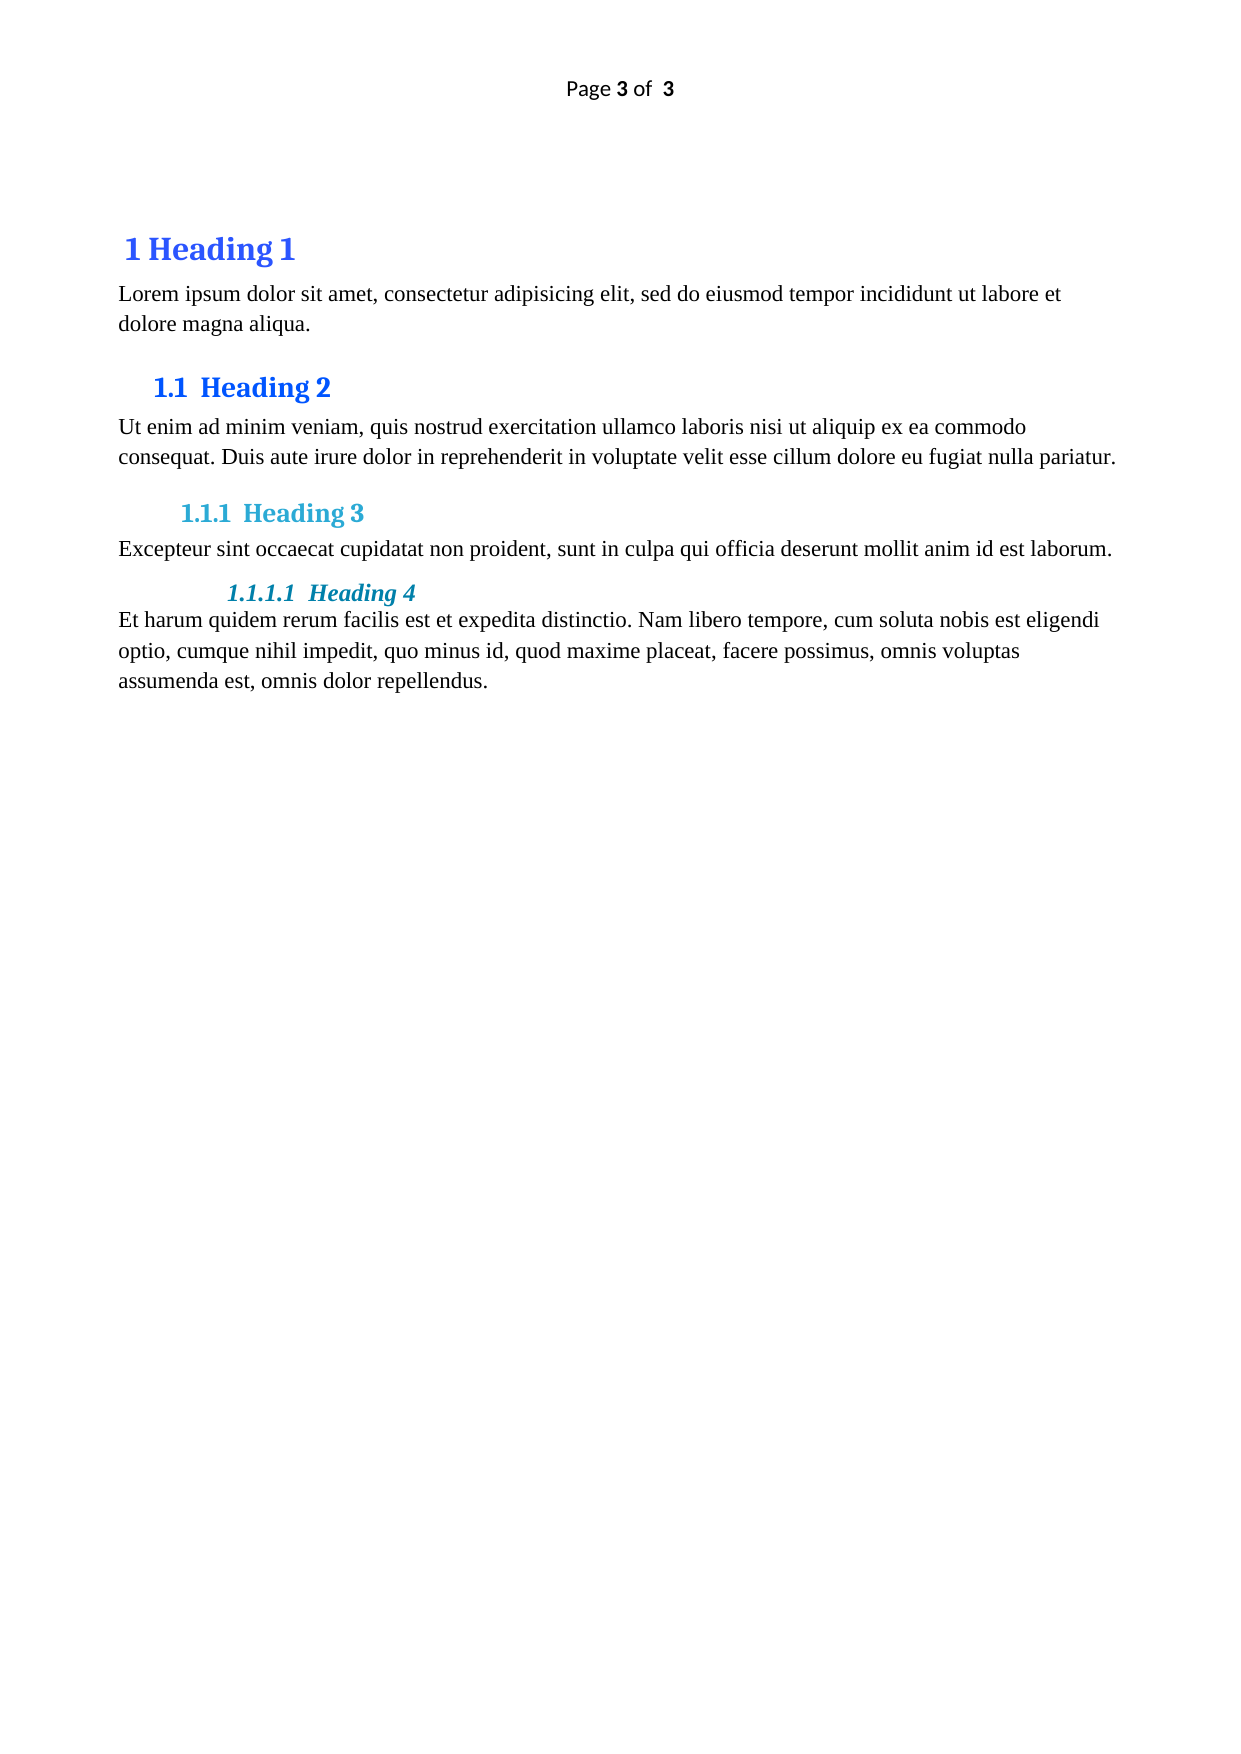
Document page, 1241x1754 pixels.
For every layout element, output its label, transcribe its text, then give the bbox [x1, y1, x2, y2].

text Ut enim ad minim veniam, quis nostrud exercitation ullamco laboris nisi ut aliquip ex ea commodo consequat. Duis aute irure dolor in reprehenderit in voluptate velit esse cillum dolore eu fugiat nulla pariatur. [118, 413, 1122, 470]
subtitle Heading 3 [176, 498, 1122, 529]
text Et harum quidem rerum facilis est et expedita distinctio. Nam libero tempore, cum soluta nobis est eligendi optio, cumque nihil impedit, quo minus id, quod maxime placeat, facere possimus, omnis voluptas assumenda est, omnis dolor repellendus. [118, 606, 1122, 693]
subtitle Heading 2 [148, 371, 1122, 404]
text Excepteur sint occaecat cupidatat non proident, sunt in culpa qui officia deserunt mollit anim id est laborum. [118, 535, 1122, 561]
text Lorem ipsum dolor sit amet, consectetur adipisicing elit, sed do eiusmod tempor incididunt ut labore et dolore magna aliqua. [118, 280, 1122, 337]
subtitle Heading 4 [221, 578, 1122, 606]
subtitle Heading 1 [118, 230, 1122, 268]
